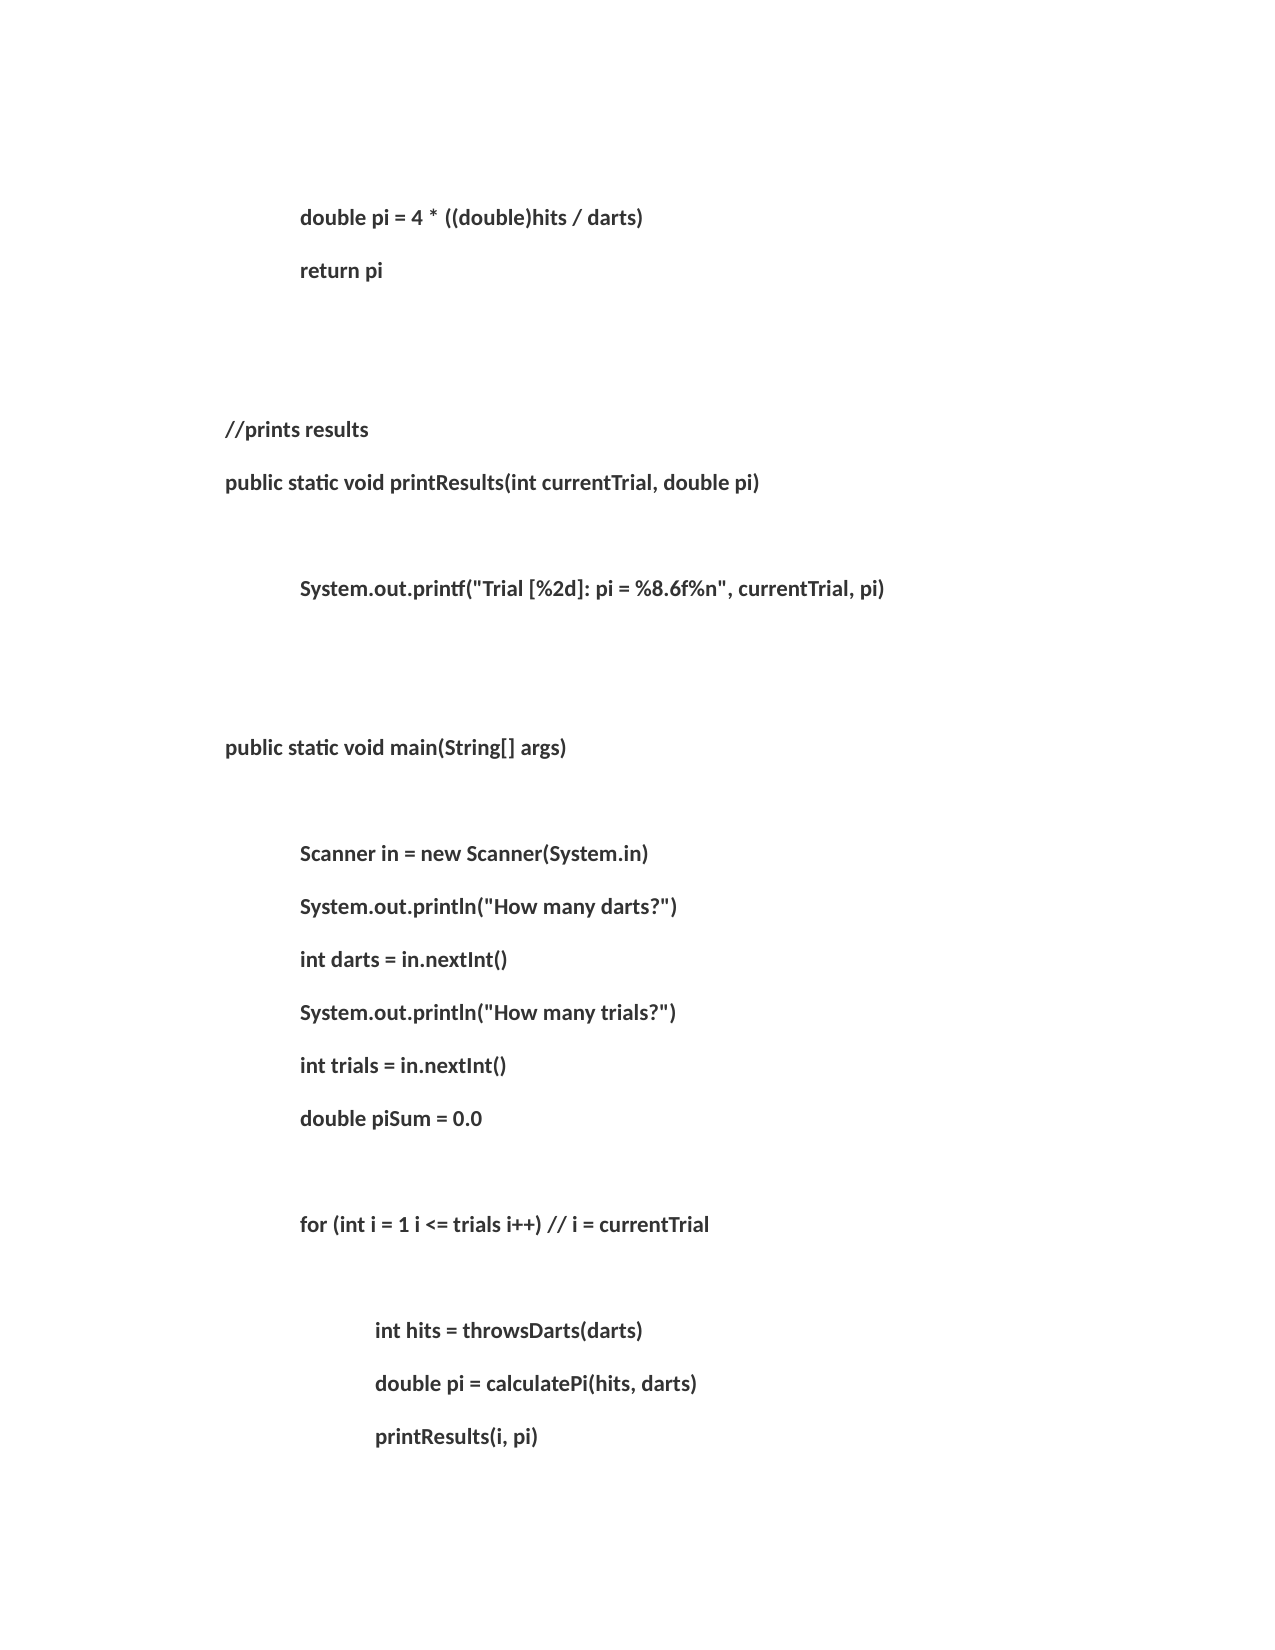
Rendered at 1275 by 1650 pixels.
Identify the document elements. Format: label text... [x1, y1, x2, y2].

text double pi = calculatePi(hits, darts) [150, 1369, 1125, 1397]
text printResults(i, pi) [150, 1422, 1125, 1451]
text int trials = in.nextInt() [150, 1051, 1125, 1079]
text for (int i = 1 i <= trials i++) // i = currentTrial [150, 1210, 1125, 1238]
text double piSum = 0.0 [150, 1104, 1125, 1132]
text double pi = 4 * ((double)hits / darts) [150, 203, 1125, 231]
text return pi [150, 256, 1125, 284]
text int hits = throwsDarts(darts) [150, 1316, 1125, 1344]
text public static void printResults(int currentTrial, double pi) [150, 468, 1125, 496]
text System.out.println("How many darts?") [150, 892, 1125, 920]
text System.out.println("How many trials?") [150, 998, 1125, 1026]
text Scanner in = new Scanner(System.in) [150, 839, 1125, 867]
text public static void main(String[] args) [150, 733, 1125, 761]
text //prints results [150, 415, 1125, 443]
text System.out.printf("Trial [%2d]: pi = %8.6f%n", currentTrial, pi) [150, 574, 1125, 602]
text int darts = in.nextInt() [150, 945, 1125, 973]
